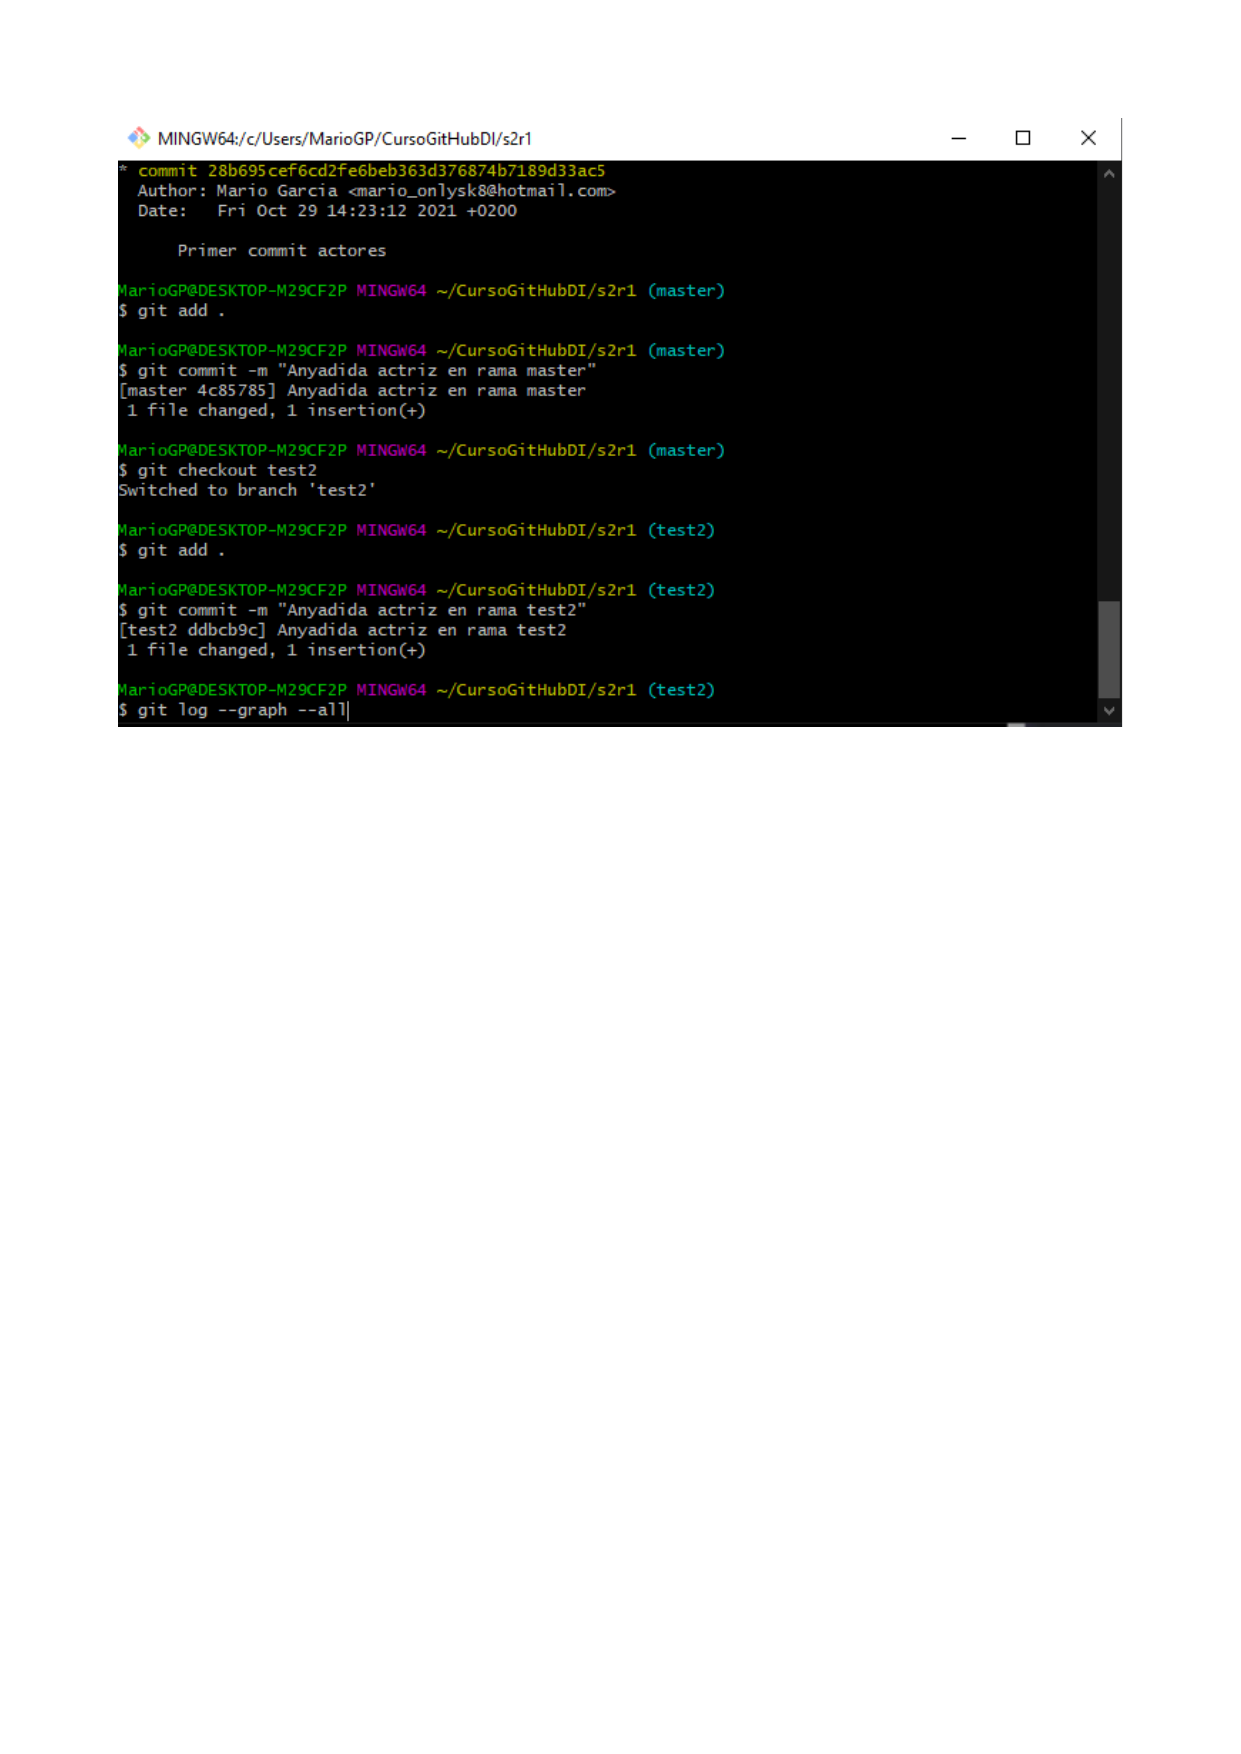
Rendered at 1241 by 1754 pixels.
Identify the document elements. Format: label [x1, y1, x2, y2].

picture [118, 118, 1123, 727]
